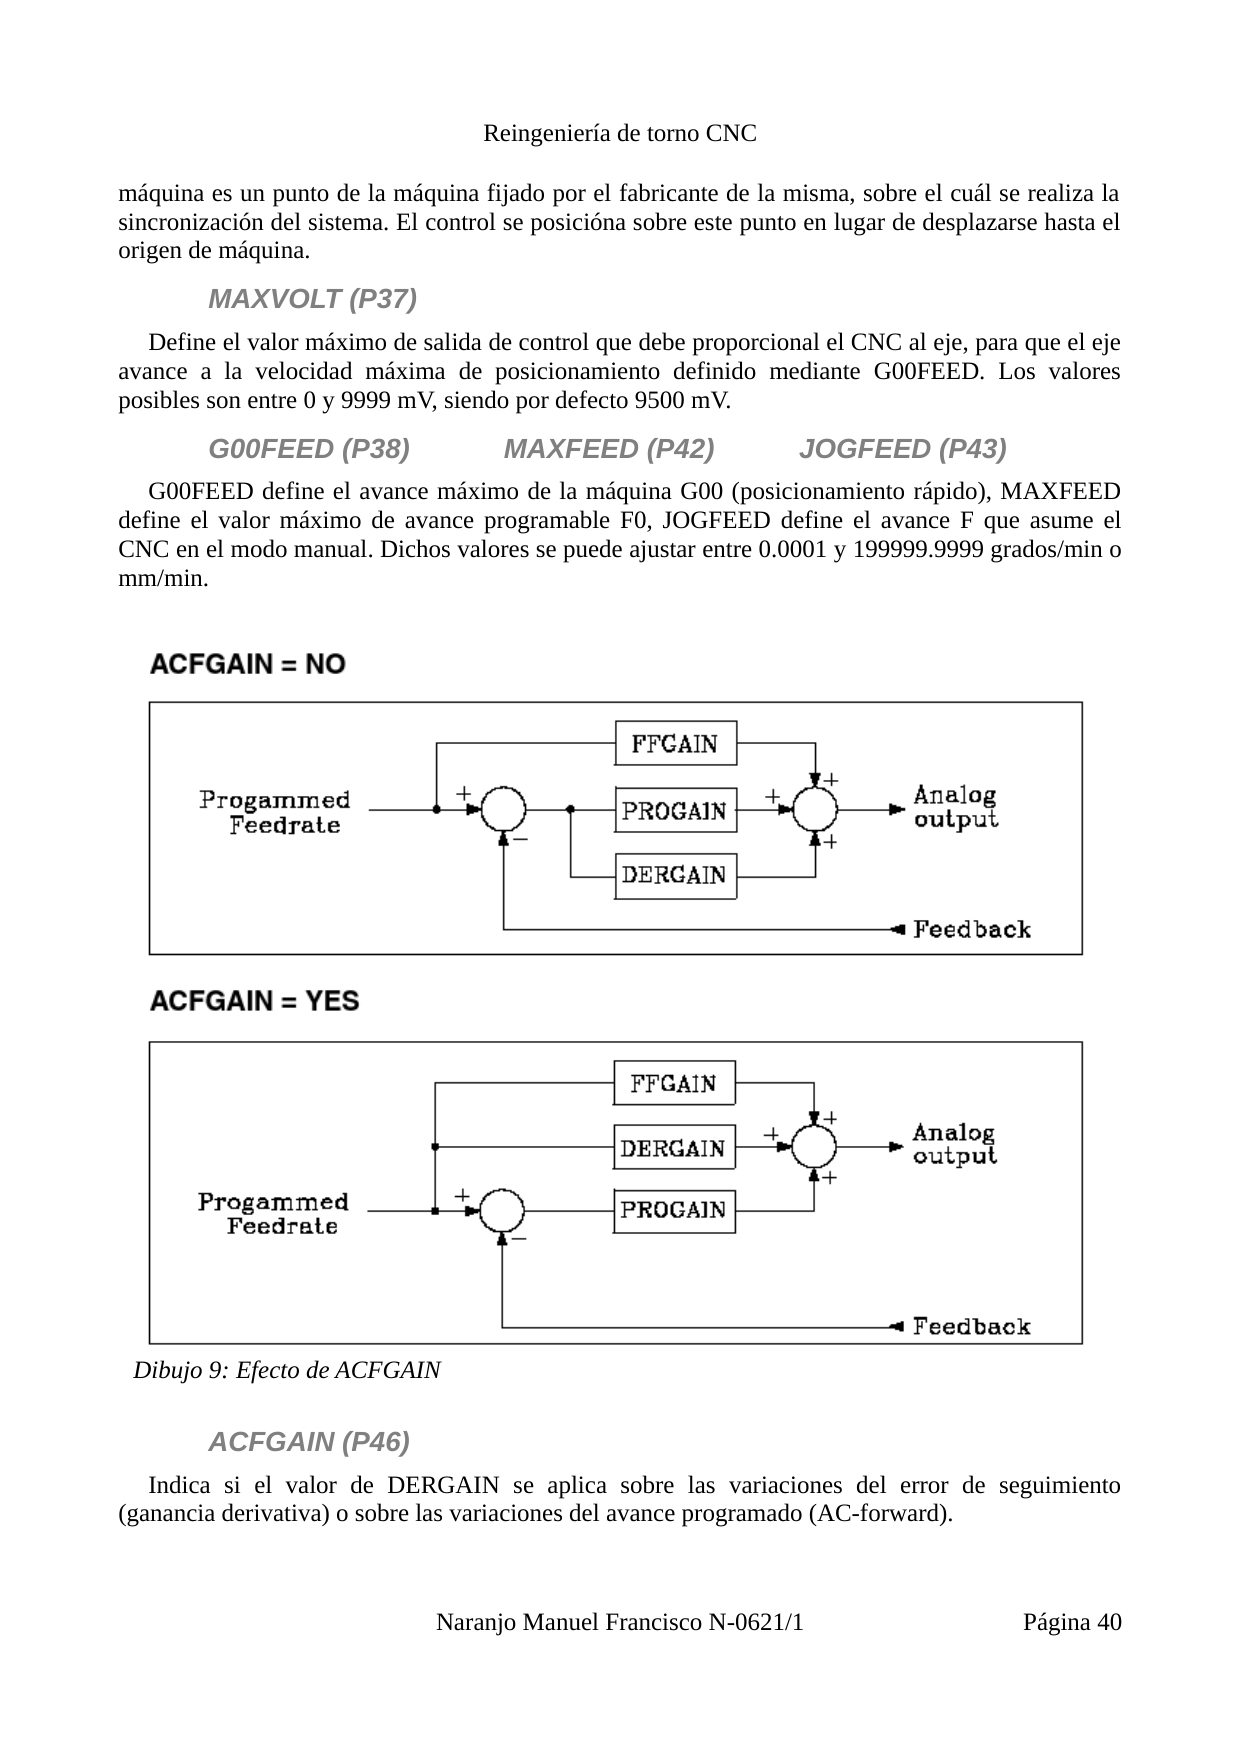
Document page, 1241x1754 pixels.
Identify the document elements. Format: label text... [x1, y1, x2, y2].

text Define el valor máximo de salida de control que debe proporcional el CNC al eje, para que el eje avance a la velocidad máxima de posicionamiento definido mediante G00FEED. Los valores posibles son entre 0 y 9999 mV, siendo por defecto 9500 mV. [118, 327, 1122, 413]
text Indica si el valor de DERGAIN se aplica sobre las variaciones del error de seguimiento (ganancia derivativa) o sobre las variaciones del avance programado (AC-forward). [118, 1470, 1122, 1527]
subtitle ACFGAIN (P46) [118, 1425, 1122, 1457]
subtitle G00FEED (P38) MAXFEED (P42) JOGFEED (P43) [118, 432, 1122, 464]
text G00FEED define el avance máximo de la máquina G00 (posicionamiento rápido), MAXFEED define el valor máximo de avance programable F0, JOGFEED define el avance F que asume el CNC en el modo manual. Dichos valores se puede ajustar entre 0.0001 y 199999.9999 grados/min o mm/min. [118, 476, 1122, 591]
subtitle MAXVOLT (P37) [118, 283, 1122, 315]
text máquina es un punto de la máquina fijado por el fabricante de la misma, sobre el cuál se realiza la sincronización del sistema. El control se posicióna sobre este punto en lugar de desplazarse hasta el origen de máquina. [118, 178, 1122, 264]
picture [133, 639, 1108, 1355]
text Dibujo : Efecto de ACFGAIN [133, 1355, 1108, 1383]
